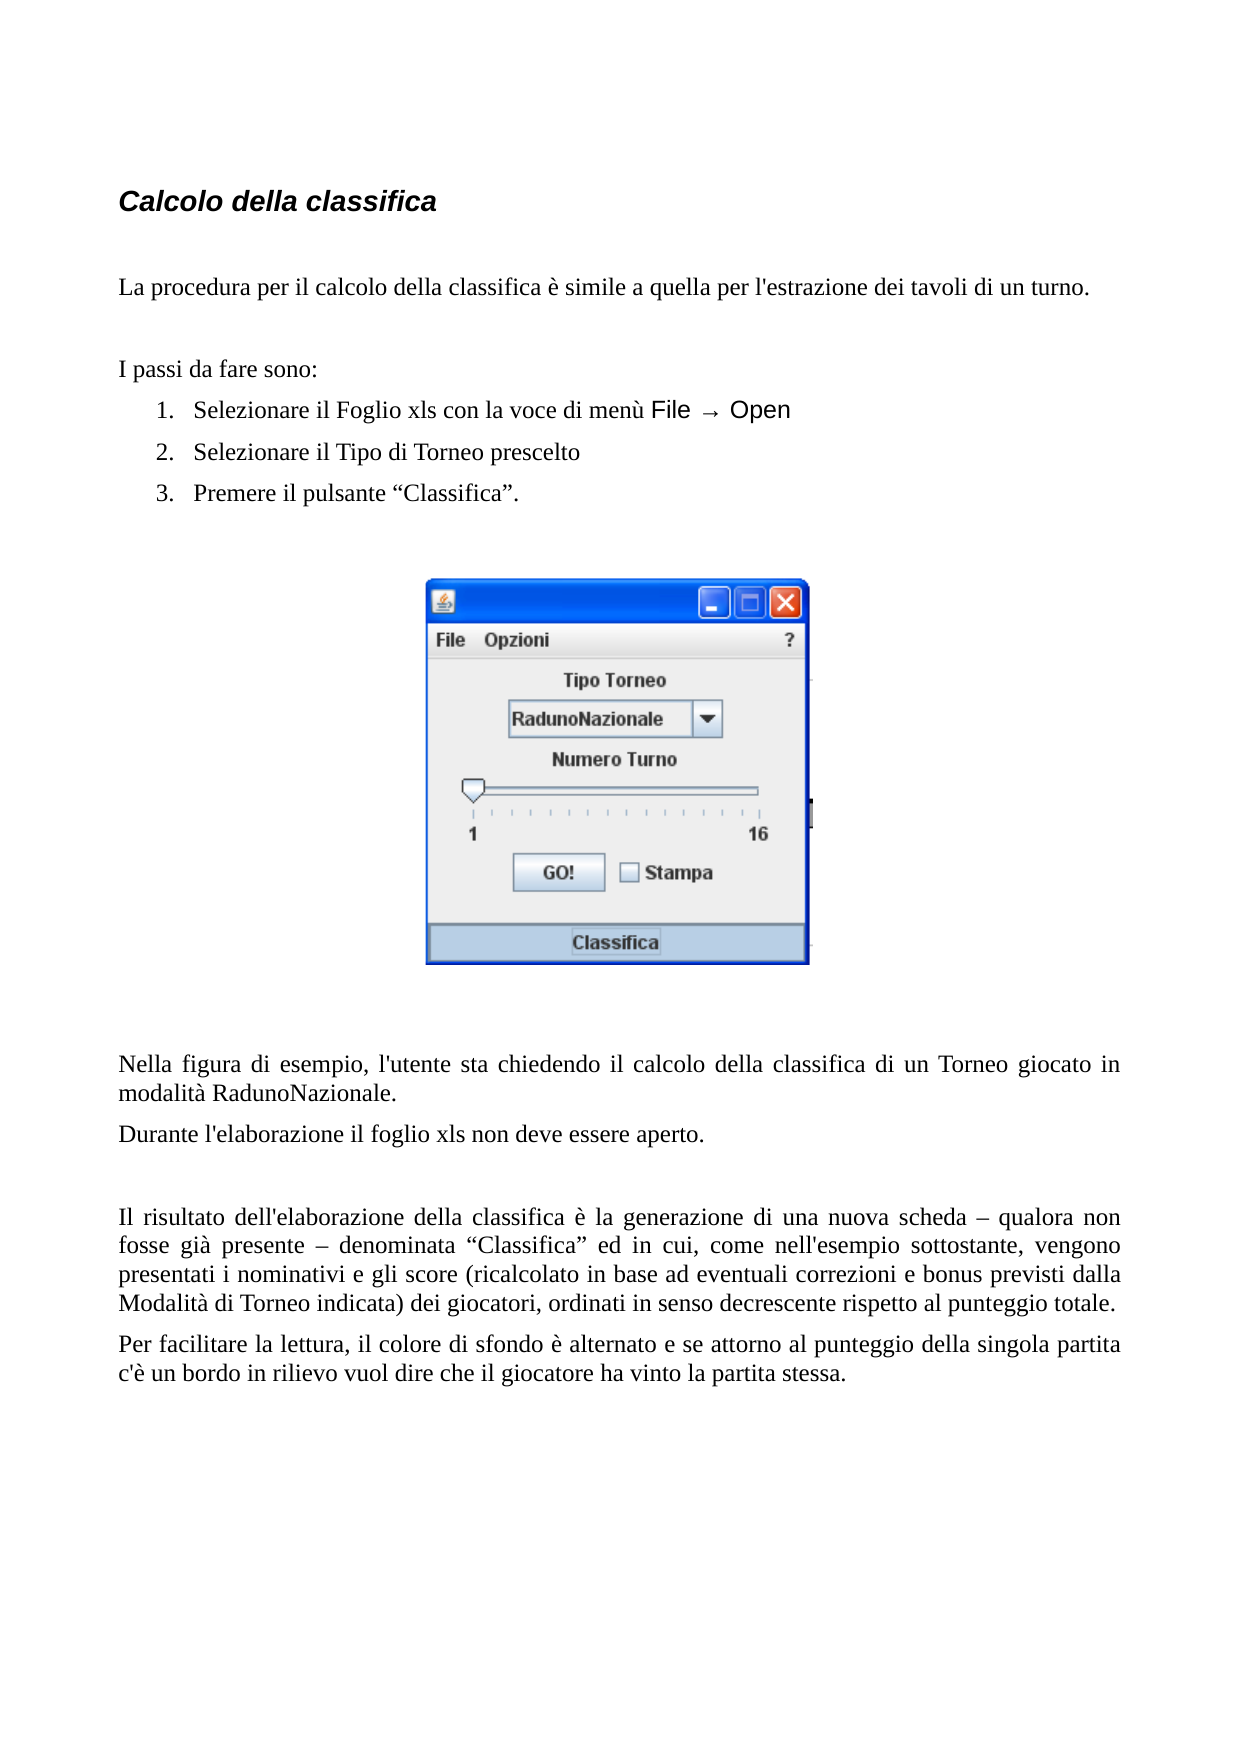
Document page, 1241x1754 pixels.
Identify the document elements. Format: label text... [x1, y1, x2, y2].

list Premere il pulsante “Classifica”. [156, 478, 1122, 507]
text La procedura per il calcolo della classifica è simile a quella per l'estrazione dei tavoli di un turno. [118, 272, 1122, 300]
text I passi da fare sono: [118, 354, 1122, 383]
text Nella figura di esempio, l'utente sta chiedendo il calcolo della classifica di un Torneo giocato in modalità RadunoNazionale. [118, 1049, 1122, 1107]
list Selezionare il Tipo di Torneo prescelto [156, 437, 1122, 466]
text Durante l'elaborazione il foglio xls non deve essere aperto. [118, 1119, 1122, 1148]
subtitle Calcolo della classifica [118, 184, 1122, 218]
text Il risultato dell'elaborazione della classifica è la generazione di una nuova scheda – qualora non fosse già presente – denominata “Classifica” ed in cui, come nell'esempio sottostante, vengono presentati i nominativi e gli score (ricalcolato in base ad eventuali correzioni e bonus previsti dalla Modalità di Torneo indicata) dei giocatori, ordinati in senso decrescente rispetto al punteggio totale. [118, 1202, 1122, 1317]
text Per facilitare la lettura, il colore di sfondo è alternato e se attorno al punteggio della singola partita c'è un bordo in rilievo vuol dire che il giocatore ha vinto la partita stessa. [118, 1329, 1122, 1387]
list Selezionare il Foglio xls con la voce di menù File → Open [156, 395, 1122, 424]
